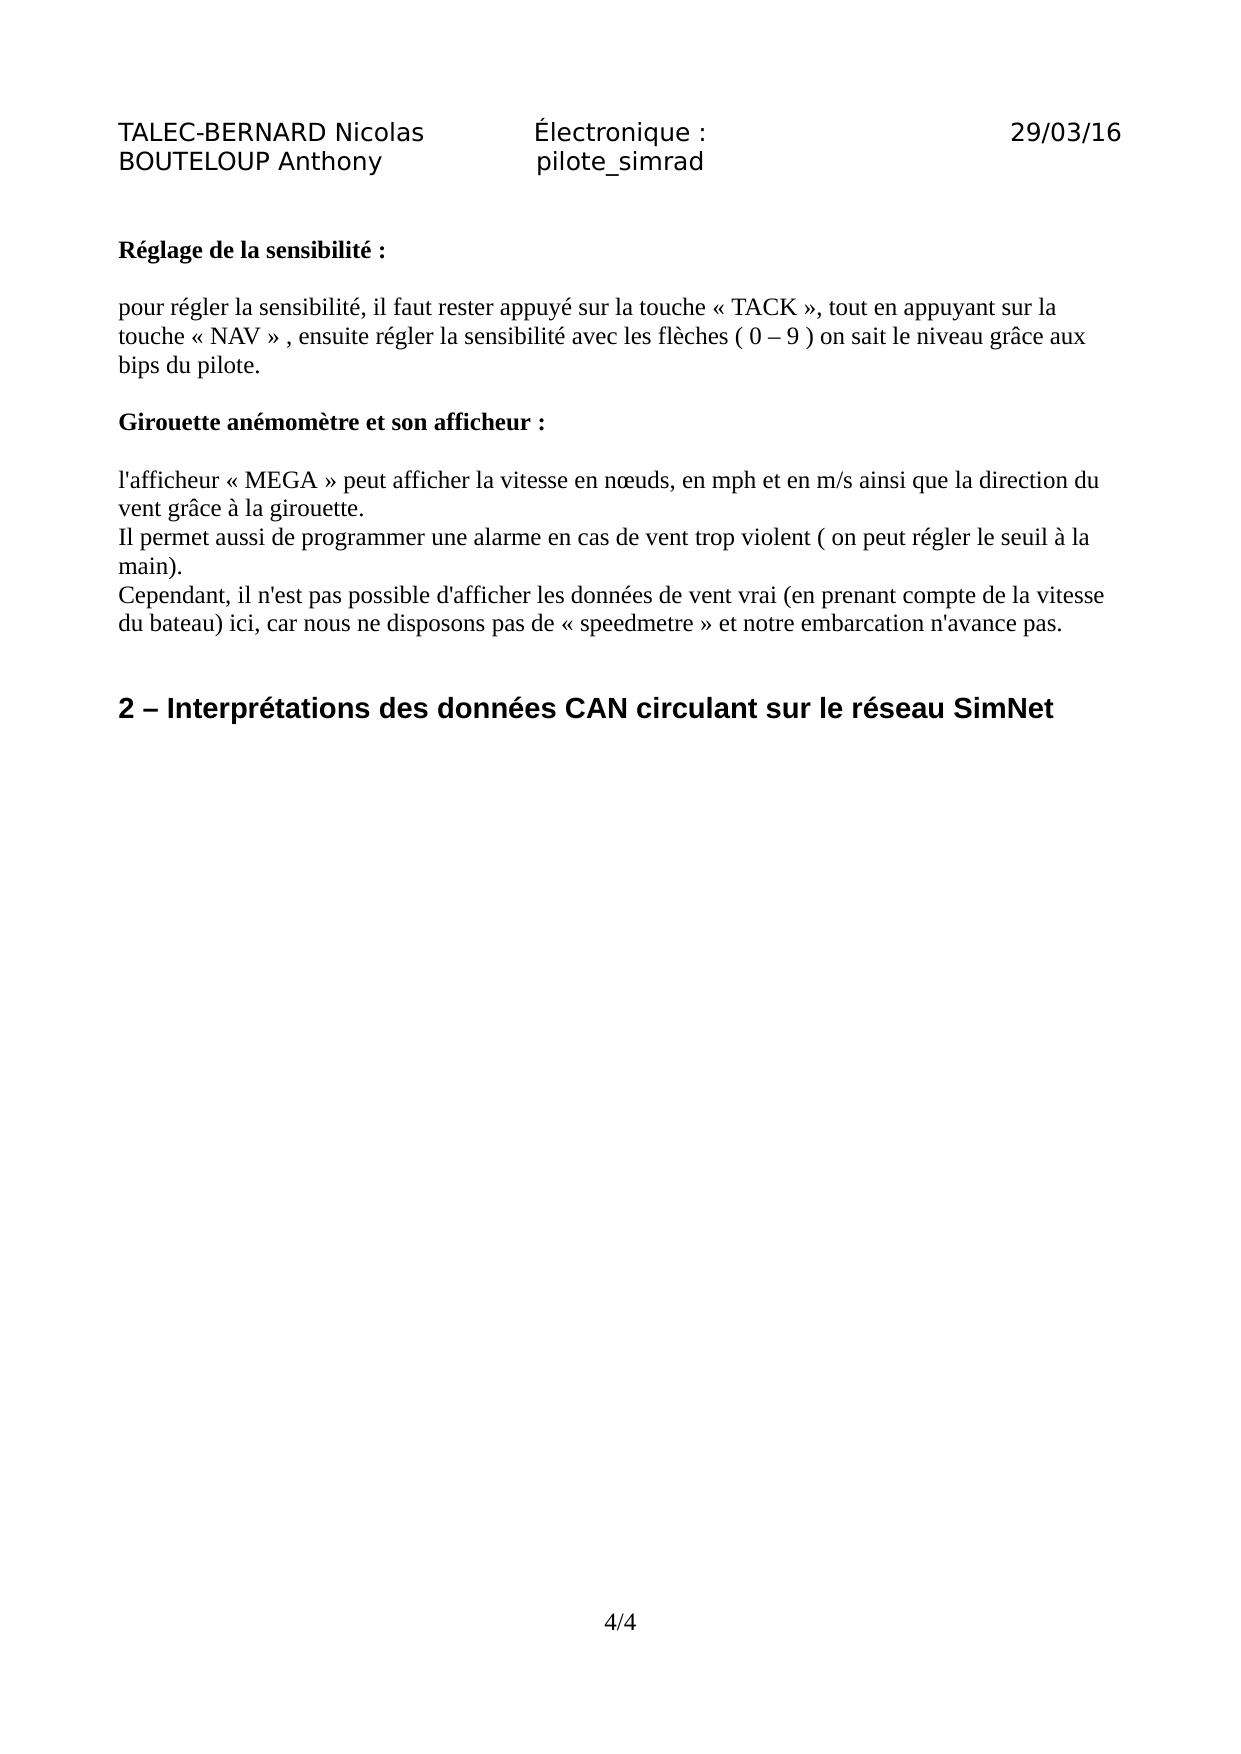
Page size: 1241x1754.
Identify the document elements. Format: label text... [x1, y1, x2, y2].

subtitle 2 – Interprétations des données CAN circulant sur le réseau SimNet [118, 691, 1122, 724]
text Réglage de la sensibilité : [118, 235, 1122, 263]
text l'afficheur « MEGA » peut afficher la vitesse en nœuds, en mph et en m/s ainsi que la direction du vent grâce à la girouette. [118, 465, 1122, 522]
text pour régler la sensibilité, il faut rester appuyé sur la touche « TACK », tout en appuyant sur la touche « NAV » , ensuite régler la sensibilité avec les flèches ( 0 – 9 ) on sait le niveau grâce aux bips du pilote. [118, 292, 1122, 378]
text Girouette anémomètre et son afficheur : [118, 407, 1122, 436]
text Il permet aussi de programmer une alarme en cas de vent trop violent ( on peut régler le seuil à la main). Cependant, il n'est pas possible d'afficher les données de vent vrai (en prenant compte de la vitesse du bateau) ici, car nous ne disposons pas de « speedmetre » et notre embarcation n'avance pas. [118, 522, 1122, 637]
